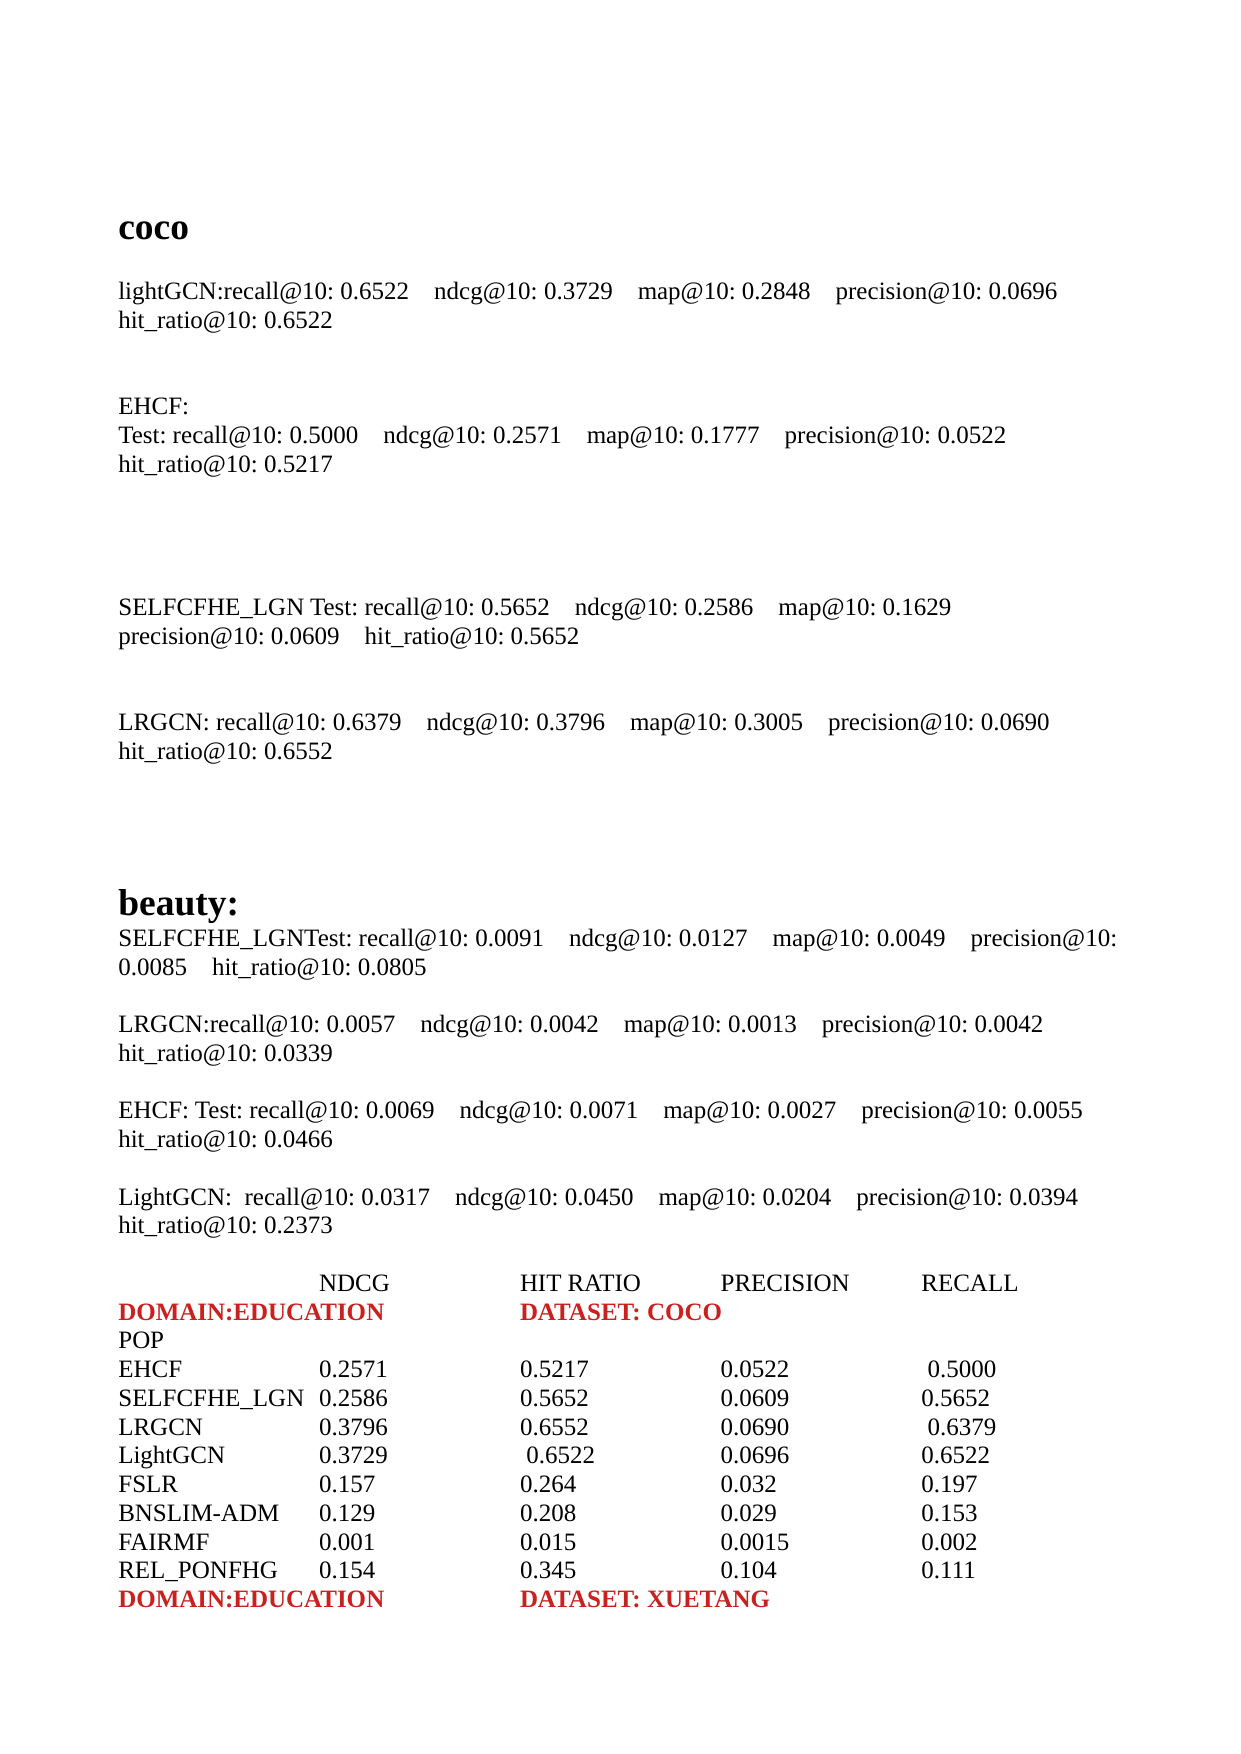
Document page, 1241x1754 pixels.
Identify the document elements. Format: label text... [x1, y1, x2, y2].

table_cell 0.2586 [319, 1383, 520, 1412]
text Test: recall@10: 0.5000 ndcg@10: 0.2571 map@10: 0.1777 precision@10: 0.0522 hit_ratio@10: 0.5217 [118, 420, 1122, 477]
table_cell 0.208 [520, 1498, 720, 1527]
table_cell REL_PONFHG [118, 1556, 319, 1584]
table_header HIT RATIO [520, 1268, 720, 1297]
table_cell POP [118, 1326, 319, 1354]
table_cell [520, 1326, 720, 1354]
table_cell 0.3796 [319, 1412, 520, 1441]
table_header NDCG [319, 1268, 520, 1297]
table_cell 0.0690 [720, 1412, 921, 1441]
table_cell DATASET: COCO [520, 1297, 1122, 1326]
table_cell 0.5217 [520, 1354, 720, 1383]
table_cell 0.3729 [319, 1441, 520, 1469]
table_header RECALL [921, 1268, 1122, 1297]
text LightGCN: recall@10: 0.0317 ndcg@10: 0.0450 map@10: 0.0204 precision@10: 0.0394 hit_ratio@10: 0.2373 [118, 1182, 1122, 1239]
table_cell 0.6522 [921, 1441, 1122, 1469]
table_cell 0.6552 [520, 1412, 720, 1441]
table_cell SELFCFHE_LGN [118, 1383, 319, 1412]
table_cell [720, 1326, 921, 1354]
text EHCF: [118, 391, 1122, 420]
table_cell 0.197 [921, 1469, 1122, 1498]
table_cell 0.111 [921, 1556, 1122, 1584]
text lightGCN:recall@10: 0.6522 ndcg@10: 0.3729 map@10: 0.2848 precision@10: 0.0696 hit_ratio@10: 0.6522 [118, 276, 1122, 334]
table_cell 0.5652 [921, 1383, 1122, 1412]
table_cell 0.015 [520, 1527, 720, 1556]
text SELFCFHE_LGNTest: recall@10: 0.0091 ndcg@10: 0.0127 map@10: 0.0049 precision@10: 0.0085 hit_ratio@10: 0.0805 [118, 923, 1122, 981]
table_cell 0.0522 [720, 1354, 921, 1383]
table_cell 0.2571 [319, 1354, 520, 1383]
table_cell EHCF [118, 1354, 319, 1383]
table_cell DATASET: XUETANG [520, 1584, 1122, 1613]
table_cell DOMAIN:EDUCATION [118, 1584, 520, 1613]
table_header [118, 1268, 319, 1297]
table_cell 0.157 [319, 1469, 520, 1498]
text LRGCN:recall@10: 0.0057 ndcg@10: 0.0042 map@10: 0.0013 precision@10: 0.0042 hit_ratio@10: 0.0339 [118, 1009, 1122, 1067]
table_cell 0.5652 [520, 1383, 720, 1412]
table_cell 0.6379 [921, 1412, 1122, 1441]
table_cell FAIRMF [118, 1527, 319, 1556]
text LRGCN: recall@10: 0.6379 ndcg@10: 0.3796 map@10: 0.3005 precision@10: 0.0690 hit_ratio@10: 0.6552 [118, 707, 1122, 765]
table_cell BNSLIM-ADM [118, 1498, 319, 1527]
table_cell LightGCN [118, 1441, 319, 1469]
table_cell 0.0609 [720, 1383, 921, 1412]
table_cell 0.345 [520, 1556, 720, 1584]
table_cell LRGCN [118, 1412, 319, 1441]
text EHCF: Test: recall@10: 0.0069 ndcg@10: 0.0071 map@10: 0.0027 precision@10: 0.0055 hit_ratio@10: 0.0466 [118, 1096, 1122, 1153]
table_cell 0.002 [921, 1527, 1122, 1556]
table_cell 0.6522 [520, 1441, 720, 1469]
text SELFCFHE_LGN Test: recall@10: 0.5652 ndcg@10: 0.2586 map@10: 0.1629 precision@10: 0.0609 hit_ratio@10: 0.5652 [118, 592, 1122, 650]
table_cell 0.5000 [921, 1354, 1122, 1383]
table_cell FSLR [118, 1469, 319, 1498]
table_cell 0.0696 [720, 1441, 921, 1469]
table_cell [921, 1326, 1122, 1354]
table_cell 0.029 [720, 1498, 921, 1527]
table_cell 0.264 [520, 1469, 720, 1498]
table_cell 0.153 [921, 1498, 1122, 1527]
table_cell 0.032 [720, 1469, 921, 1498]
table_header PRECISION [720, 1268, 921, 1297]
table_cell 0.104 [720, 1556, 921, 1584]
table_cell 0.001 [319, 1527, 520, 1556]
table_cell 0.129 [319, 1498, 520, 1527]
text beauty: [118, 880, 1122, 923]
table_cell 0.0015 [720, 1527, 921, 1556]
table_cell DOMAIN:EDUCATION [118, 1297, 520, 1326]
table_cell 0.154 [319, 1556, 520, 1584]
text coco [118, 204, 1122, 247]
table_cell [319, 1326, 520, 1354]
